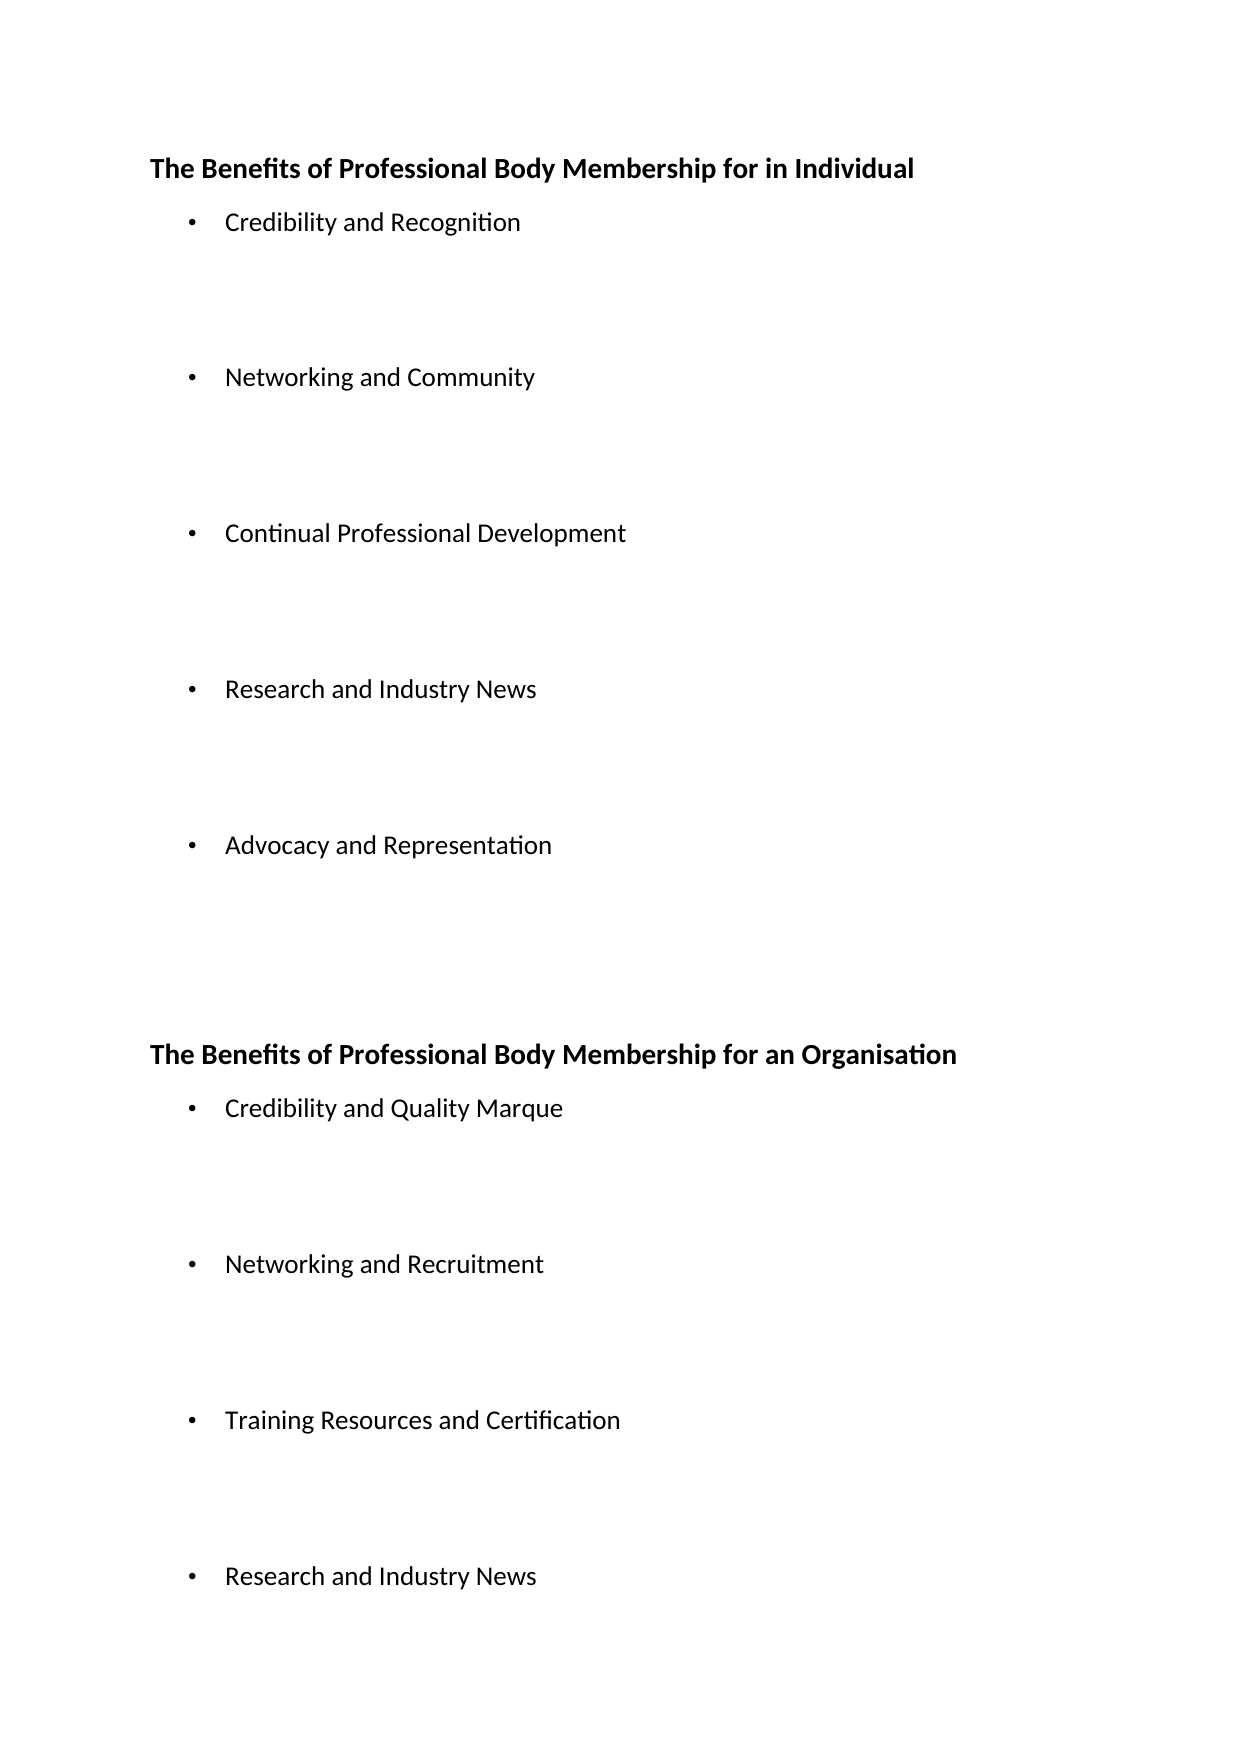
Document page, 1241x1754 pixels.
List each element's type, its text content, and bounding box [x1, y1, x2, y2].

text The Benefits of Professional Body Membership for in Individual [150, 150, 1090, 186]
list Training Resources and Certification [187, 1403, 1090, 1436]
text The Benefits of Professional Body Membership for an Organisation [150, 1036, 1090, 1072]
list Research and Industry News [187, 1559, 1090, 1592]
list Continual Professional Development [187, 517, 1090, 549]
list Advocacy and Representation [187, 828, 1090, 861]
list Credibility and Quality Marque [187, 1091, 1090, 1124]
list Networking and Recruitment [187, 1247, 1090, 1280]
list Research and Industry News [187, 672, 1090, 706]
list Networking and Community [187, 361, 1090, 394]
list Credibility and Recognition [187, 205, 1090, 238]
